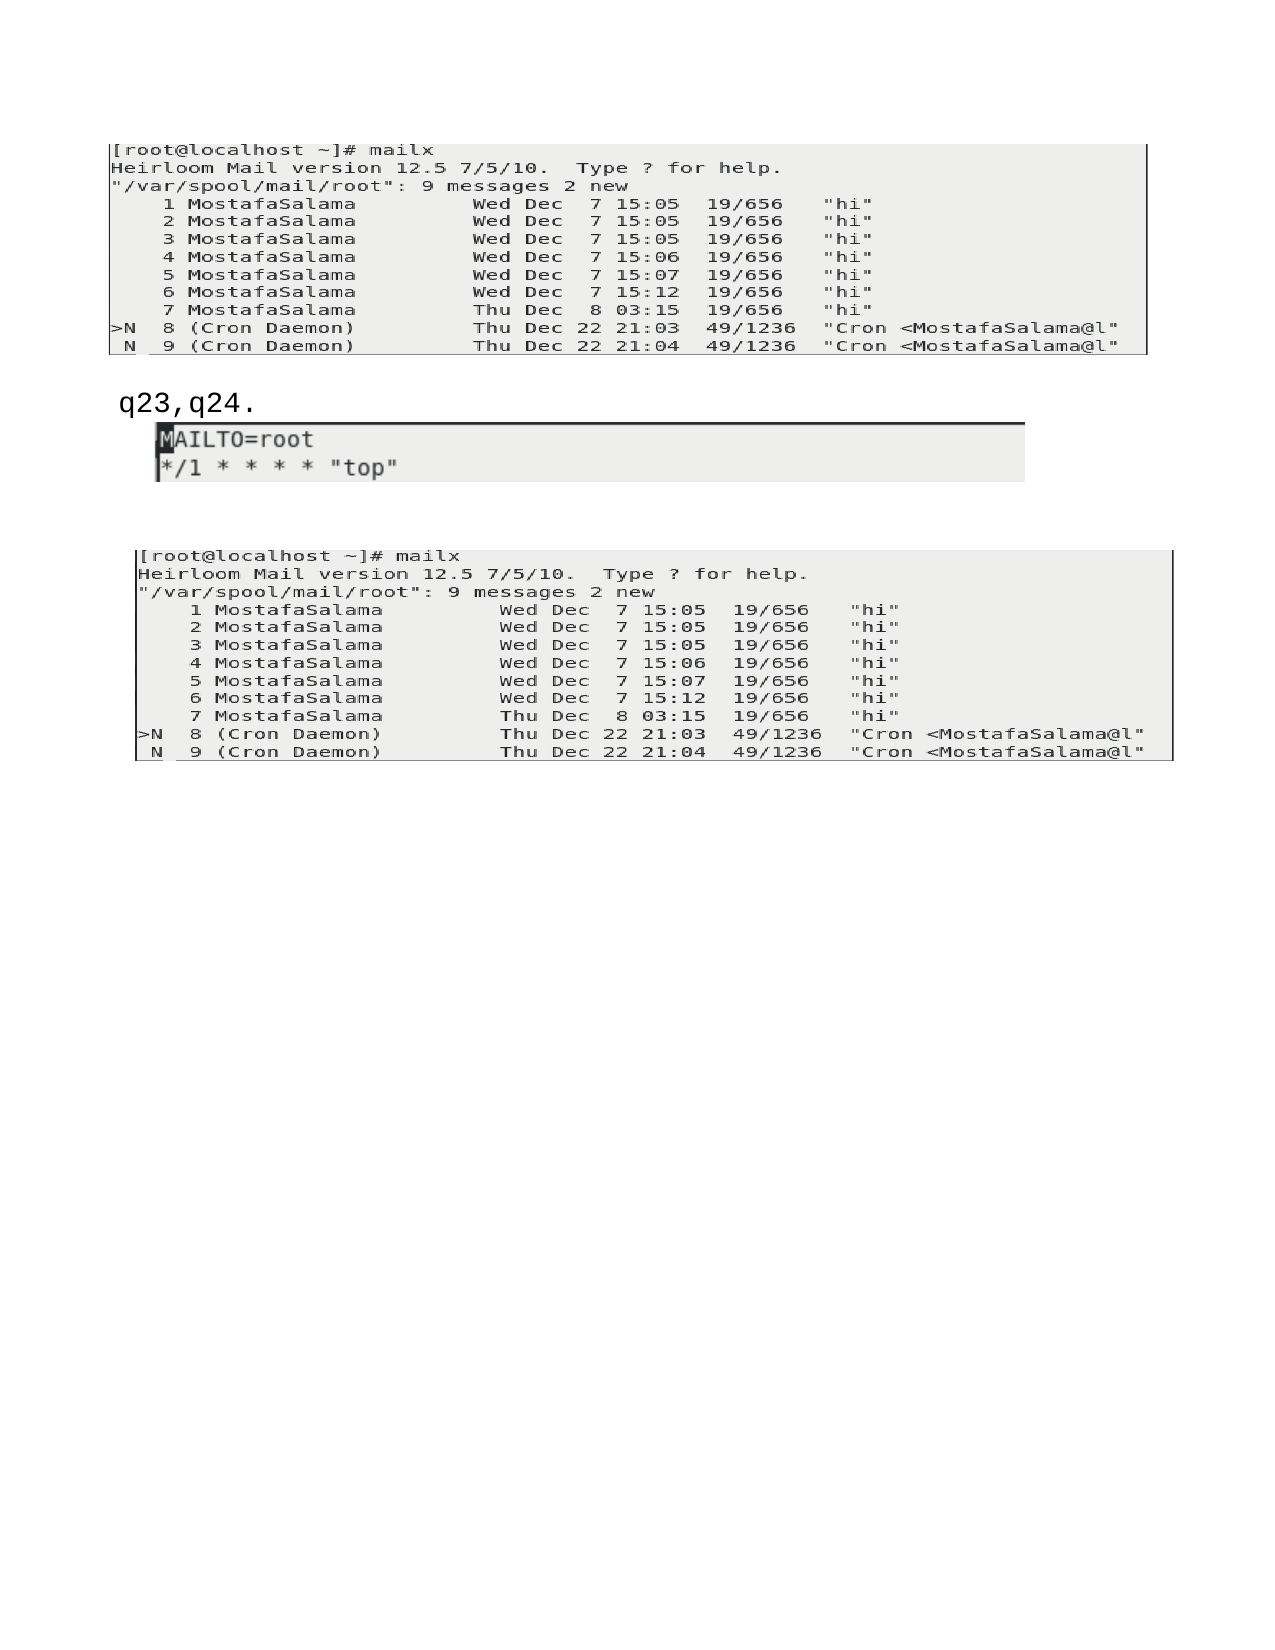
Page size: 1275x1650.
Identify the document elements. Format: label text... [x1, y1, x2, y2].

picture [108, 144, 1148, 355]
text q23,q24. [118, 388, 1157, 421]
picture [154, 422, 1025, 482]
picture [135, 550, 1174, 761]
